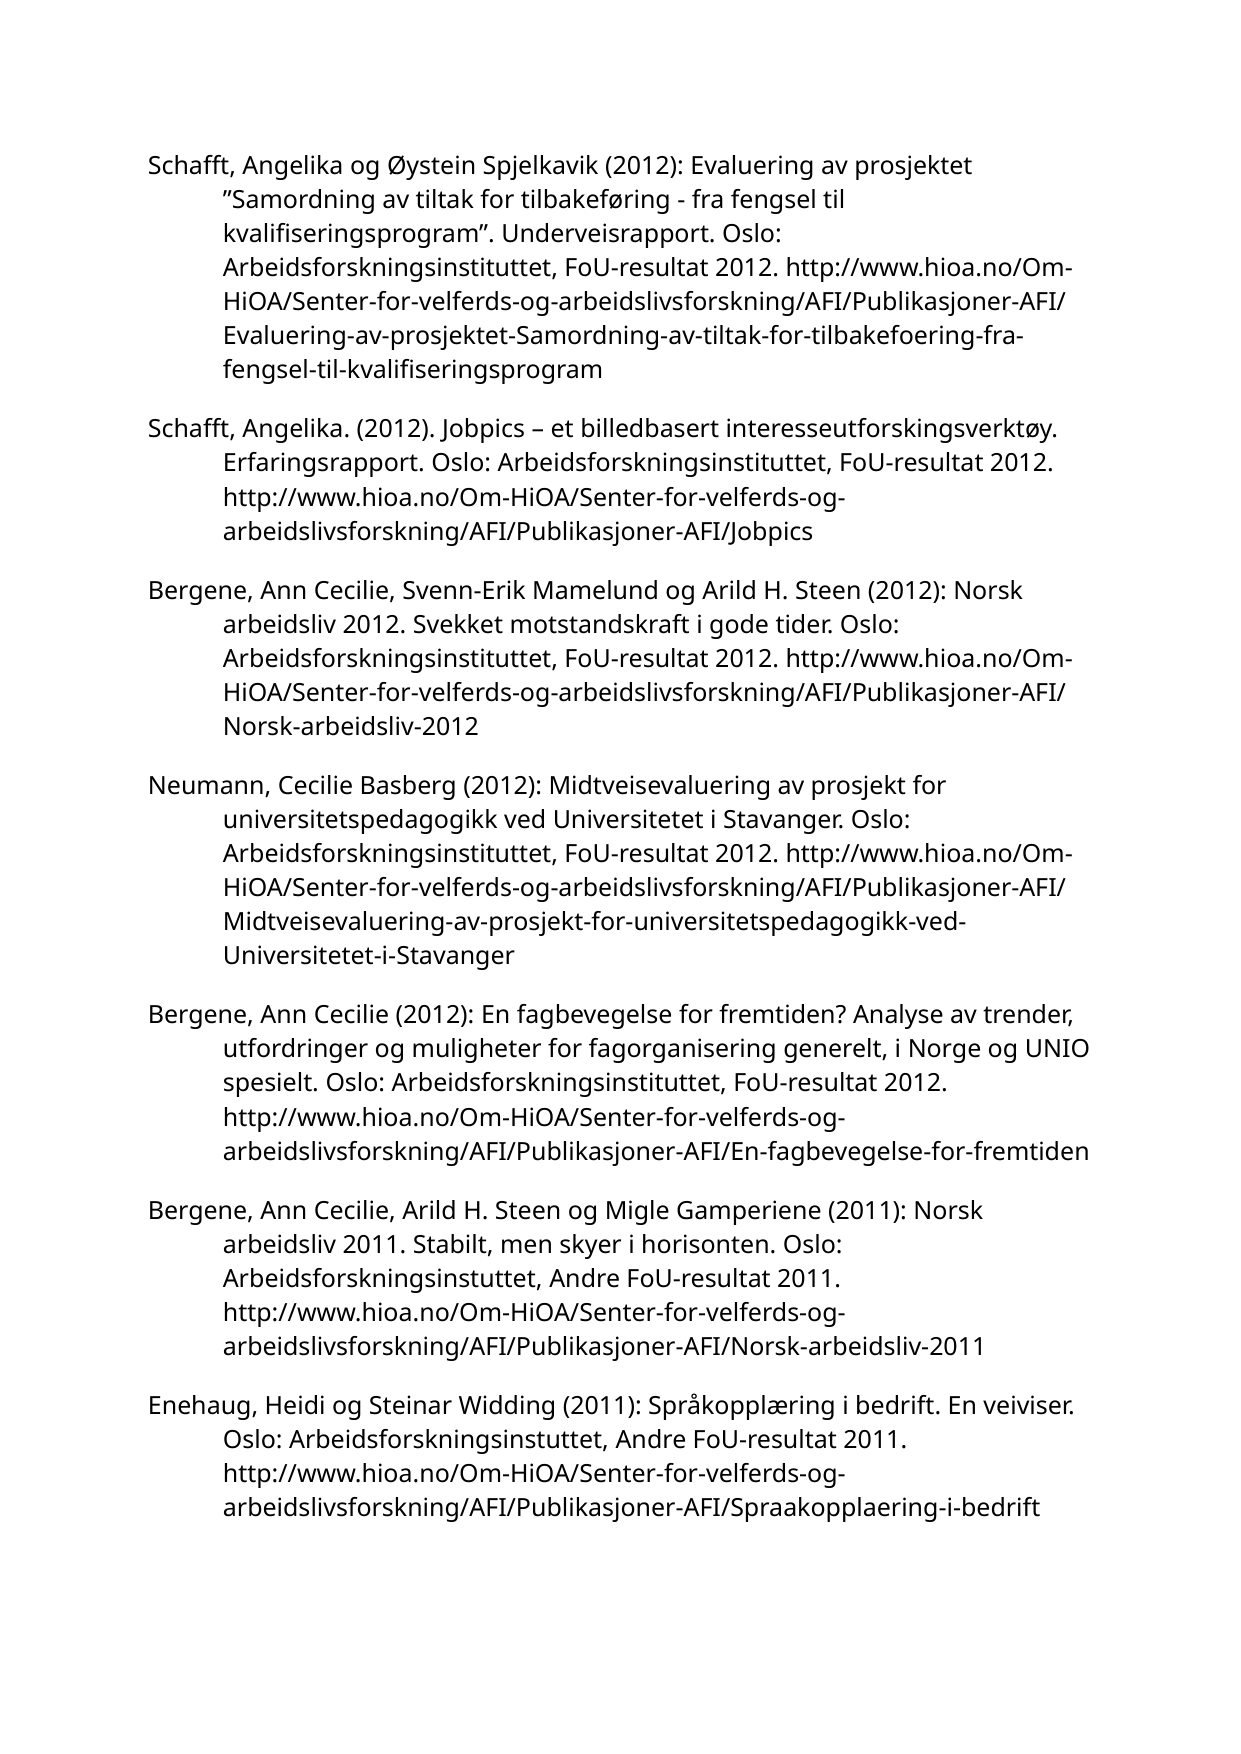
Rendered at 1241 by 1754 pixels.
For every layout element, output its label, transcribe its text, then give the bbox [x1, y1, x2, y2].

list Schafft, Angelika og Øystein Spjelkavik (2012): Evaluering av prosjektet ”Samordning av tiltak for tilbakeføring - fra fengsel til kvalifiseringsprogram”. Underveisrapport. Oslo: Arbeidsforskningsinstituttet, FoU-resultat 2012. http://www.hioa.no/Om-HiOA/Senter-for-velferds-og-arbeidslivsforskning/AFI/Publikasjoner-AFI/Evaluering-av-prosjektet-Samordning-av-tiltak-for-tilbakefoering-fra-fengsel-til-kvalifiseringsprogram [148, 148, 1093, 386]
list Neumann, Cecilie Basberg (2012): Midtveisevaluering av prosjekt for universitetspedagogikk ved Universitetet i Stavanger. Oslo: Arbeidsforskningsinstituttet, FoU-resultat 2012. http://www.hioa.no/Om-HiOA/Senter-for-velferds-og-arbeidslivsforskning/AFI/Publikasjoner-AFI/Midtveisevaluering-av-prosjekt-for-universitetspedagogikk-ved-Universitetet-i-Stavanger [148, 768, 1093, 972]
list Schafft, Angelika. (2012). Jobpics – et billedbasert interesseutforskingsverktøy. Erfaringsrapport. Oslo: Arbeidsforskningsinstituttet, FoU-resultat 2012. http://www.hioa.no/Om-HiOA/Senter-for-velferds-og-arbeidslivsforskning/AFI/Publikasjoner-AFI/Jobpics [148, 411, 1093, 547]
list Bergene, Ann Cecilie, Arild H. Steen og Migle Gamperiene (2011): Norsk arbeidsliv 2011. Stabilt, men skyer i horisonten. Oslo: Arbeidsforskningsinstuttet, Andre FoU-resultat 2011. http://www.hioa.no/Om-HiOA/Senter-for-velferds-og-arbeidslivsforskning/AFI/Publikasjoner-AFI/Norsk-arbeidsliv-2011 [148, 1192, 1093, 1363]
list Bergene, Ann Cecilie (2012): En fagbevegelse for fremtiden? Analyse av trender, utfordringer og muligheter for fagorganisering generelt, i Norge og UNIO spesielt. Oslo: Arbeidsforskningsinstituttet, FoU-resultat 2012. http://www.hioa.no/Om-HiOA/Senter-for-velferds-og-arbeidslivsforskning/AFI/Publikasjoner-AFI/En-fagbevegelse-for-fremtiden [148, 997, 1093, 1167]
list Bergene, Ann Cecilie, Svenn-Erik Mamelund og Arild H. Steen (2012): Norsk arbeidsliv 2012. Svekket motstandskraft i gode tider. Oslo: Arbeidsforskningsinstituttet, FoU-resultat 2012. http://www.hioa.no/Om-HiOA/Senter-for-velferds-og-arbeidslivsforskning/AFI/Publikasjoner-AFI/Norsk-arbeidsliv-2012 [148, 572, 1093, 743]
list Enehaug, Heidi og Steinar Widding (2011): Språkopplæring i bedrift. En veiviser. Oslo: Arbeidsforskningsinstuttet, Andre FoU-resultat 2011. http://www.hioa.no/Om-HiOA/Senter-for-velferds-og-arbeidslivsforskning/AFI/Publikasjoner-AFI/Spraakopplaering-i-bedrift [148, 1388, 1093, 1524]
